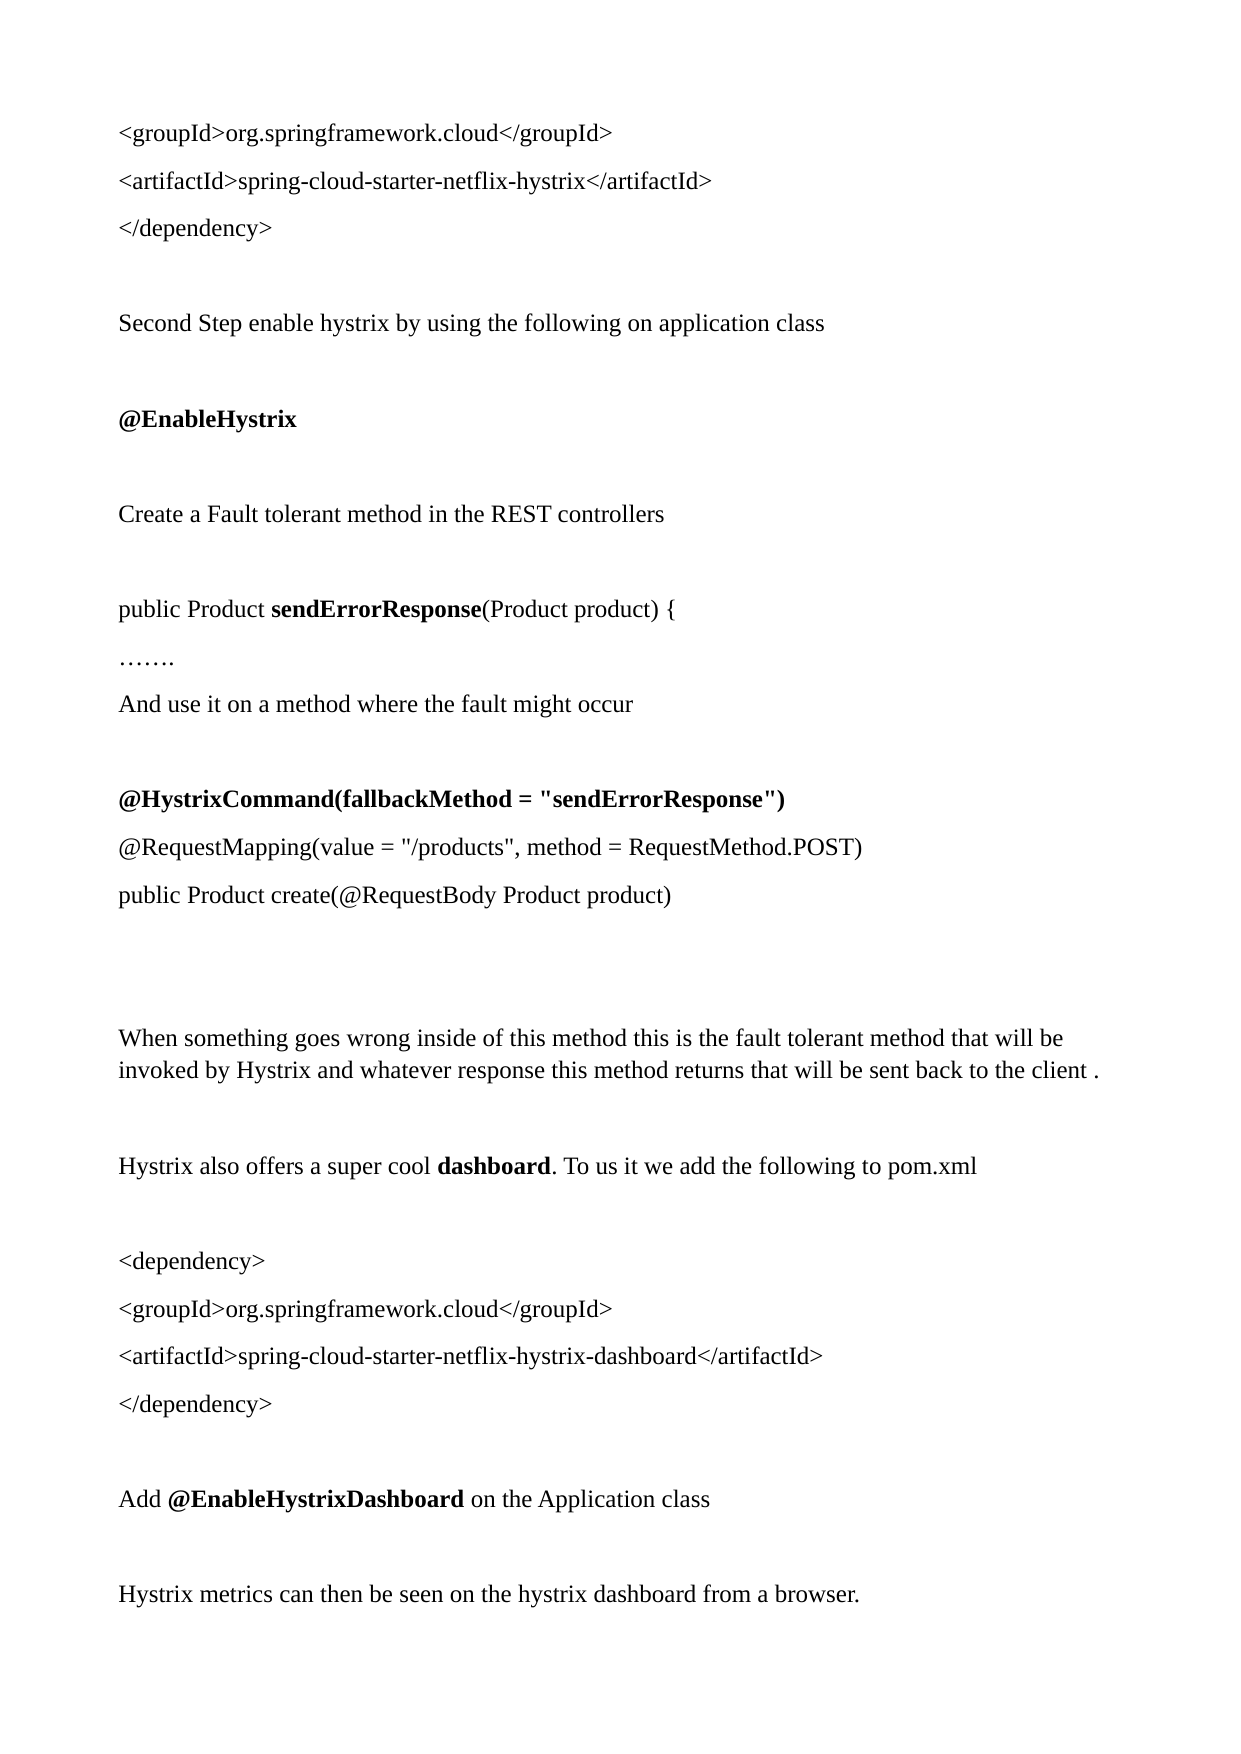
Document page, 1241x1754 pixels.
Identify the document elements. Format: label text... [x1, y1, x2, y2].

text @RequestMapping(value = "/products", method = RequestMethod.POST) [118, 832, 1122, 861]
text When something goes wrong inside of this method this is the fault tolerant method that will be invoked by Hystrix and whatever response this method returns that will be sent back to the client . [118, 1023, 1122, 1084]
text <artifactId>spring-cloud-starter-netflix-hystrix</artifactId> [118, 166, 1122, 194]
text </dependency> [118, 1389, 1122, 1418]
text Hystrix also offers a super cool dashboard. To us it we add the following to pom.xml [118, 1151, 1122, 1179]
text <dependency> [118, 1246, 1122, 1275]
text ……. [118, 642, 1122, 671]
text </dependency> [118, 213, 1122, 242]
text @EnableHystrix [118, 404, 1122, 432]
text Add @EnableHystrixDashboard on the Application class [118, 1484, 1122, 1513]
text Hystrix metrics can then be seen on the hystrix dashboard from a browser. [118, 1579, 1122, 1608]
text <groupId>org.springframework.cloud</groupId> [118, 1294, 1122, 1322]
text Second Step enable hystrix by using the following on application class [118, 308, 1122, 337]
text <groupId>org.springframework.cloud</groupId> [118, 118, 1122, 147]
text public Product sendErrorResponse(Product product) { [118, 594, 1122, 623]
text public Product create(@RequestBody Product product) [118, 880, 1122, 908]
text @HystrixCommand(fallbackMethod = "sendErrorResponse") [118, 784, 1122, 813]
text Create a Fault tolerant method in the REST controllers [118, 499, 1122, 528]
text <artifactId>spring-cloud-starter-netflix-hystrix-dashboard</artifactId> [118, 1341, 1122, 1370]
text And use it on a method where the fault might occur [118, 689, 1122, 718]
